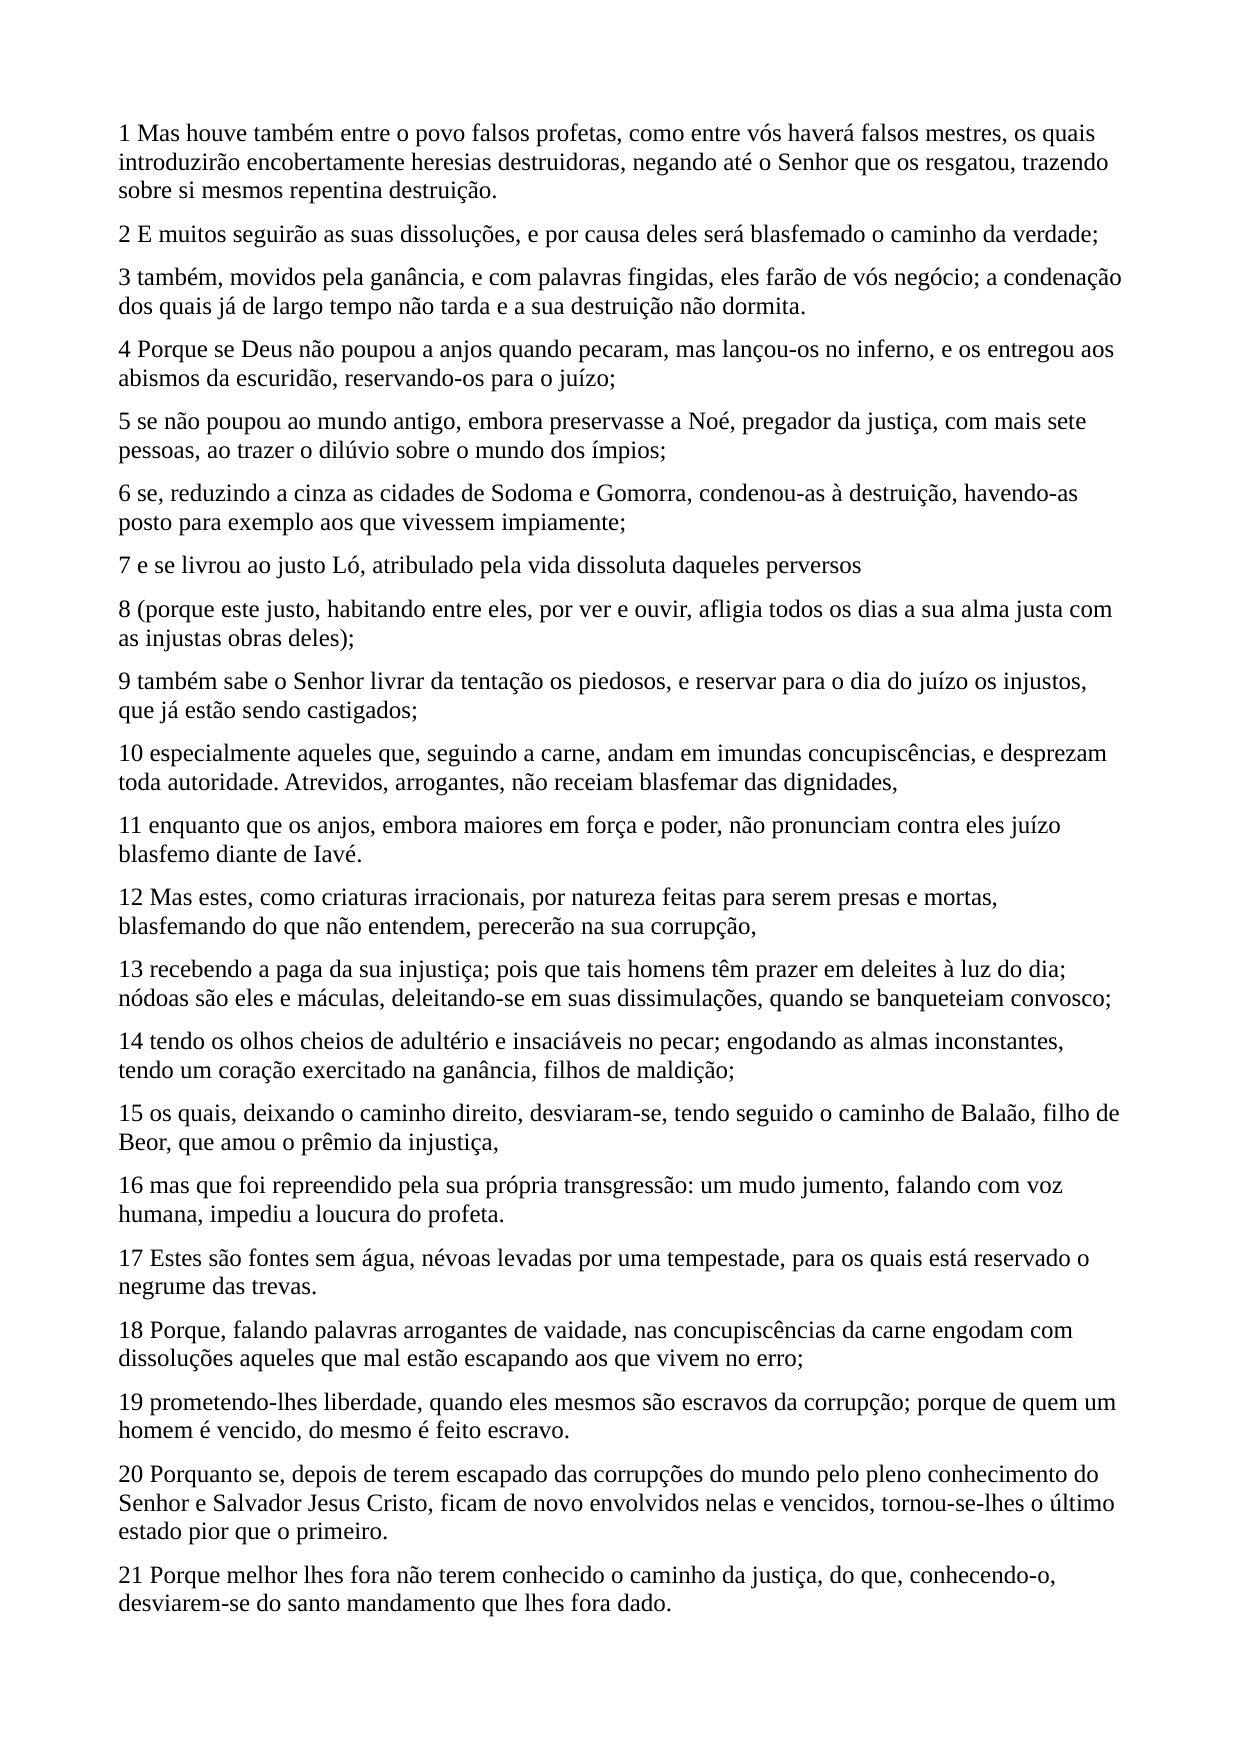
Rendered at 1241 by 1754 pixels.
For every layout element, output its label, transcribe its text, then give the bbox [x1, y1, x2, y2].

text 11 enquanto que os anjos, embora maiores em força e poder, não pronunciam contra eles juízo blasfemo diante de Iavé. [118, 810, 1122, 868]
text 10 especialmente aqueles que, seguindo a carne, andam em imundas concupiscências, e desprezam toda autoridade. Atrevidos, arrogantes, não receiam blasfemar das dignidades, [118, 738, 1122, 796]
text 16 mas que foi repreendido pela sua própria transgressão: um mudo jumento, falando com voz humana, impediu a loucura do profeta. [118, 1171, 1122, 1228]
text 19 prometendo-lhes liberdade, quando eles mesmos são escravos da corrupção; porque de quem um homem é vencido, do mesmo é feito escravo. [118, 1387, 1122, 1444]
text 6 se, reduzindo a cinza as cidades de Sodoma e Gomorra, condenou-as à destruição, havendo-as posto para exemplo aos que vivessem impiamente; [118, 478, 1122, 536]
text 5 se não poupou ao mundo antigo, embora preservasse a Noé, pregador da justiça, com mais sete pessoas, ao trazer o dilúvio sobre o mundo dos ímpios; [118, 406, 1122, 464]
text 2 E muitos seguirão as suas dissoluções, e por causa deles será blasfemado o caminho da verdade; [118, 219, 1122, 248]
text 4 Porque se Deus não poupou a anjos quando pecaram, mas lançou-os no inferno, e os entregou aos abismos da escuridão, reservando-os para o juízo; [118, 334, 1122, 392]
text 9 também sabe o Senhor livrar da tentação os piedosos, e reservar para o dia do juízo os injustos, que já estão sendo castigados; [118, 666, 1122, 723]
text 20 Porquanto se, depois de terem escapado das corrupções do mundo pelo pleno conhecimento do Senhor e Salvador Jesus Cristo, ficam de novo envolvidos nelas e vencidos, tornou-se-lhes o último estado pior que o primeiro. [118, 1459, 1122, 1545]
text 7 e se livrou ao justo Ló, atribulado pela vida dissoluta daqueles perversos [118, 551, 1122, 579]
text 21 Porque melhor lhes fora não terem conhecido o caminho da justiça, do que, conhecendo-o, desviarem-se do santo mandamento que lhes fora dado. [118, 1560, 1122, 1617]
text 12 Mas estes, como criaturas irracionais, por natureza feitas para serem presas e mortas, blasfemando do que não entendem, perecerão na sua corrupção, [118, 882, 1122, 940]
text 8 (porque este justo, habitando entre eles, por ver e ouvir, afligia todos os dias a sua alma justa com as injustas obras deles); [118, 594, 1122, 651]
text 1 Mas houve também entre o povo falsos profetas, como entre vós haverá falsos mestres, os quais introduzirão encobertamente heresias destruidoras, negando até o Senhor que os resgatou, trazendo sobre si mesmos repentina destruição. [118, 118, 1122, 204]
text 14 tendo os olhos cheios de adultério e insaciáveis no pecar; engodando as almas inconstantes, tendo um coração exercitado na ganância, filhos de maldição; [118, 1026, 1122, 1084]
text 3 também, movidos pela ganância, e com palavras fingidas, eles farão de vós negócio; a condenação dos quais já de largo tempo não tarda e a sua destruição não dormita. [118, 262, 1122, 320]
text 18 Porque, falando palavras arrogantes de vaidade, nas concupiscências da carne engodam com dissoluções aqueles que mal estão escapando aos que vivem no erro; [118, 1315, 1122, 1372]
text 13 recebendo a paga da sua injustiça; pois que tais homens têm prazer em deleites à luz do dia; nódoas são eles e máculas, deleitando-se em suas dissimulações, quando se banqueteiam convosco; [118, 954, 1122, 1012]
text 15 os quais, deixando o caminho direito, desviaram-se, tendo seguido o caminho de Balaão, filho de Beor, que amou o prêmio da injustiça, [118, 1098, 1122, 1156]
text 17 Estes são fontes sem água, névoas levadas por uma tempestade, para os quais está reservado o negrume das trevas. [118, 1243, 1122, 1300]
